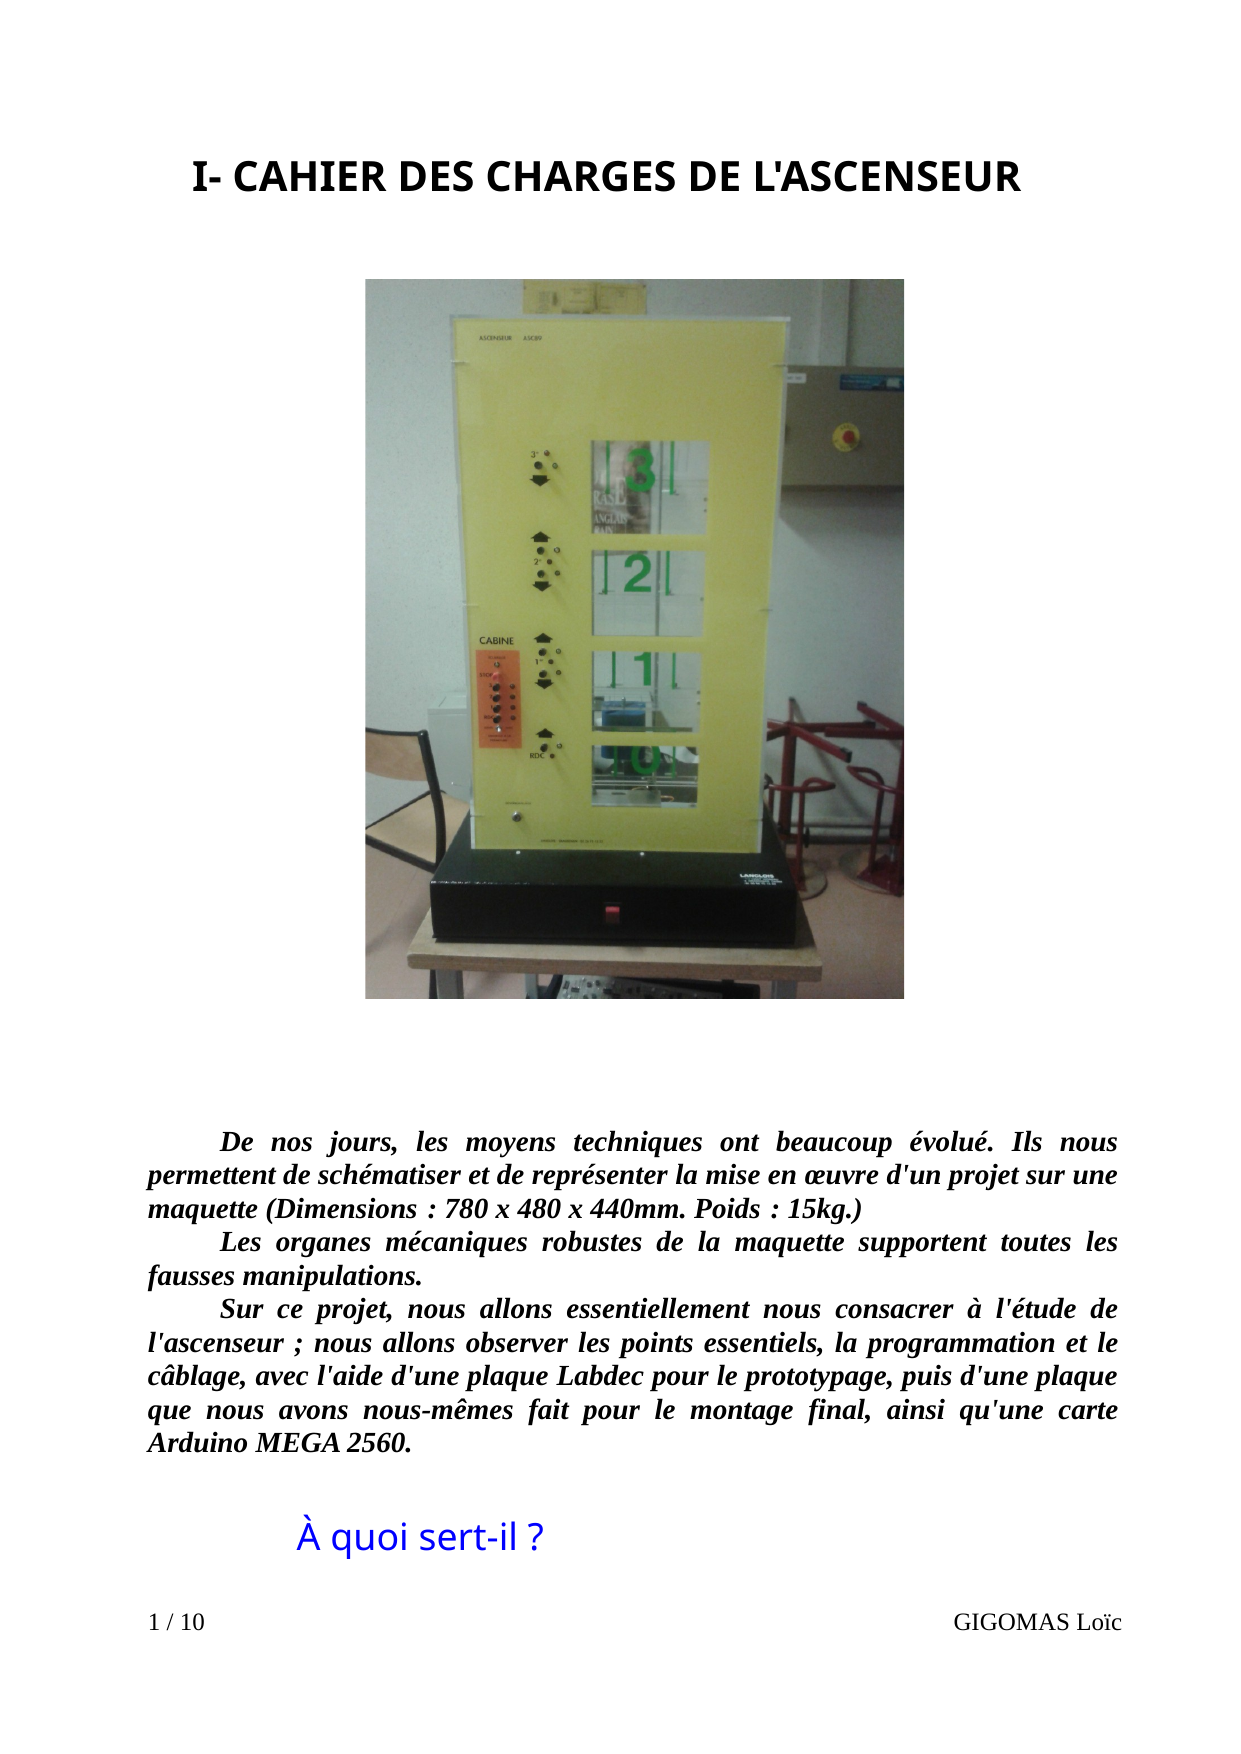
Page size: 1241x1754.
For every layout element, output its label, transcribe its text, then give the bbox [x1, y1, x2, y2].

text De nos jours, les moyens techniques ont beaucoup évolué. Ils nous permettent de schématiser et de représenter la mise en œuvre d'un projet sur une maquette (Dimensions : 780 x 480 x 440mm. Poids : 15kg.) [148, 1124, 1122, 1224]
list À quoi sert-il ? [259, 1510, 1122, 1561]
picture [365, 279, 905, 999]
text I- CAHIER DES CHARGES DE L'ASCENSEUR [148, 147, 1122, 204]
text Les organes mécaniques robustes de la maquette supportent toutes les fausses manipulations. [148, 1224, 1122, 1291]
text Sur ce projet, nous allons essentiellement nous consacrer à l'étude de l'ascenseur ; nous allons observer les points essentiels, la programmation et le câblage, avec l'aide d'une plaque Labdec pour le prototypage, puis d'une plaque que nous avons nous-mêmes fait pour le montage final, ainsi qu'une carte Arduino MEGA 2560. [148, 1291, 1122, 1459]
